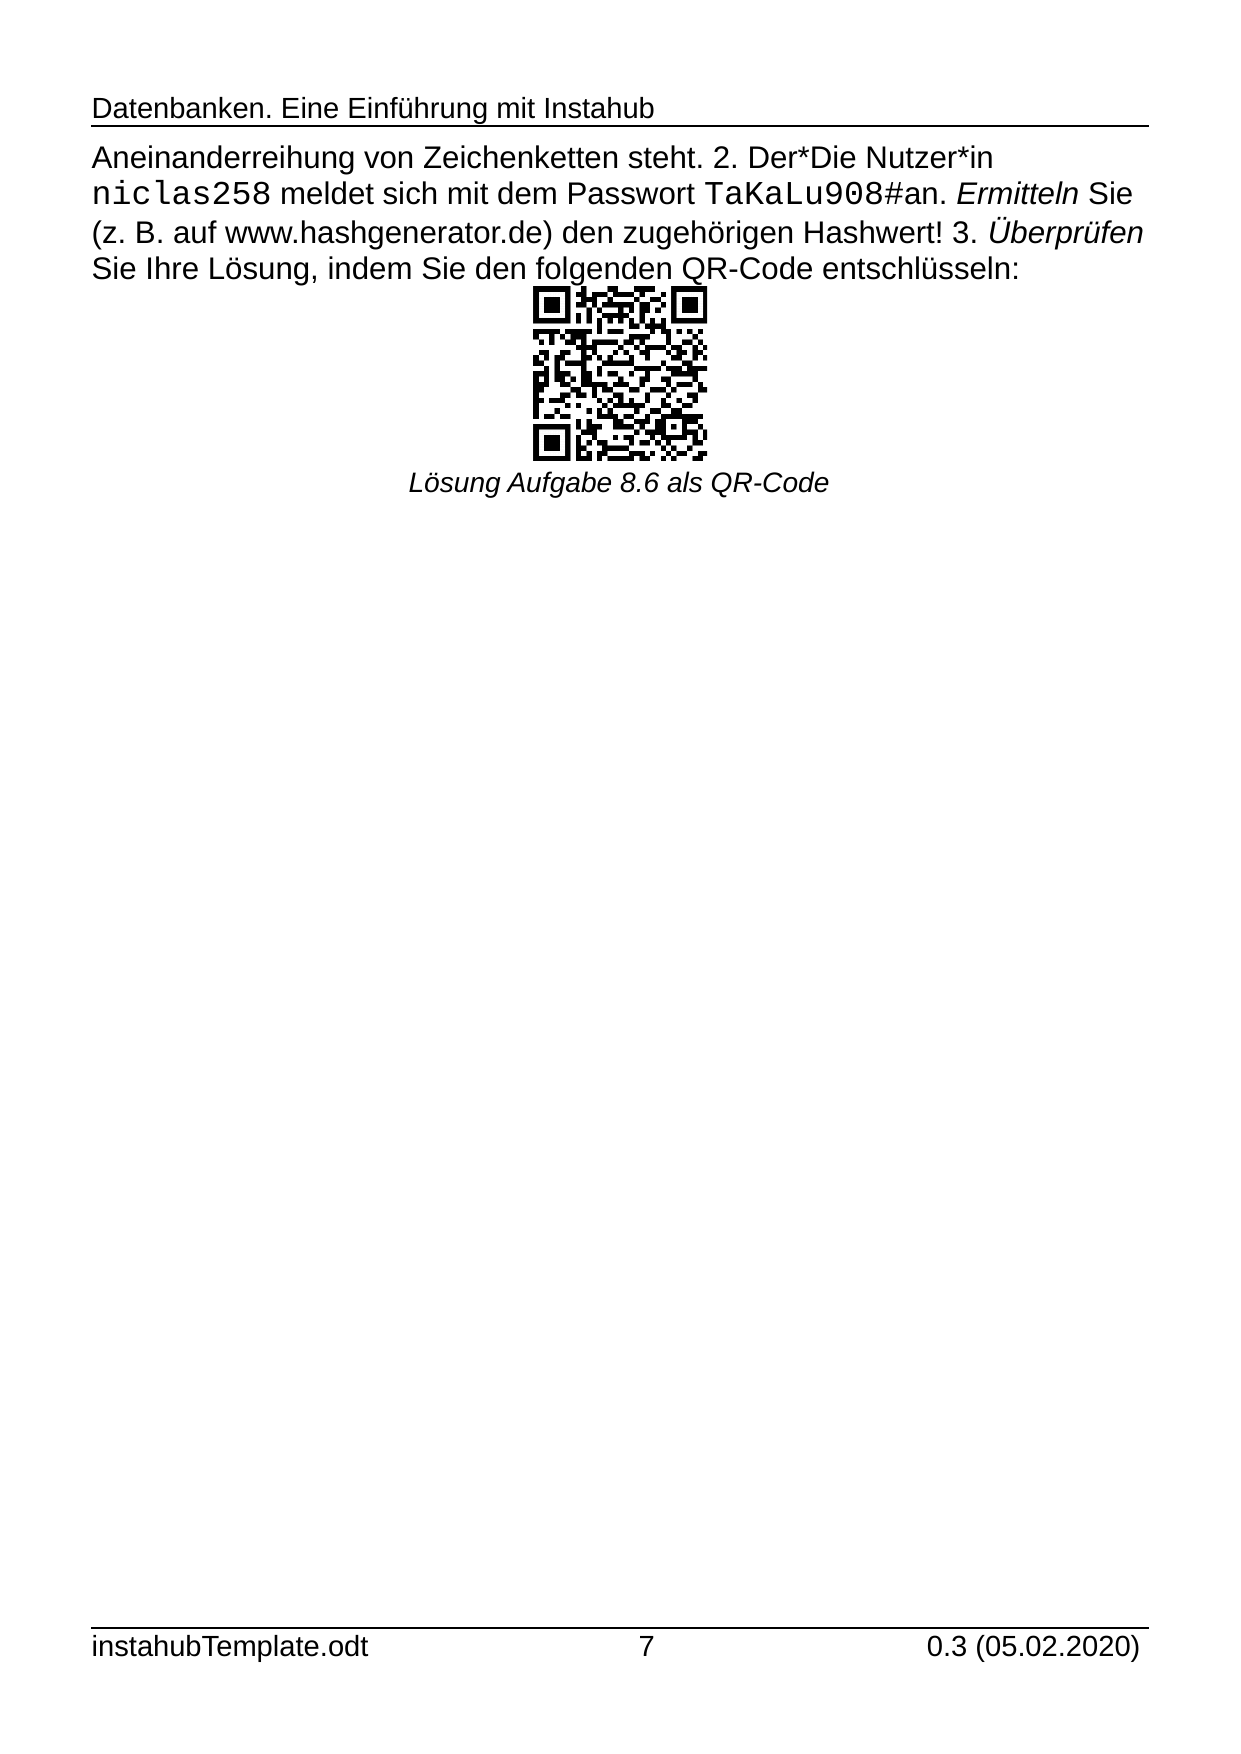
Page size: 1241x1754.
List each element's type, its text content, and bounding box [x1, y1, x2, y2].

text Lösung Aufgabe 8.6 als QR-Code [91, 466, 1149, 498]
picture [533, 286, 708, 461]
text Ein Server verwendet zur Speicherung der Passwörter SHA-256. Als salt wird der Benutzername verwendet. Das pepper ist Kvillbuche. Der Hashwert wird in der Form ermittelt. Wobei für die Aneinanderreihung von Zeichenketten steht. 2. Der*Die Nutzer*in niclas258 meldet sich mit dem Passwort TaKaLu908#an. Ermitteln Sie (z. B. auf www.hashgenerator.de) den zugehörigen Hashwert! 3. Überprüfen Sie Ihre Lösung, indem Sie den folgenden QR-Code entschlüsseln: [91, 139, 1149, 286]
